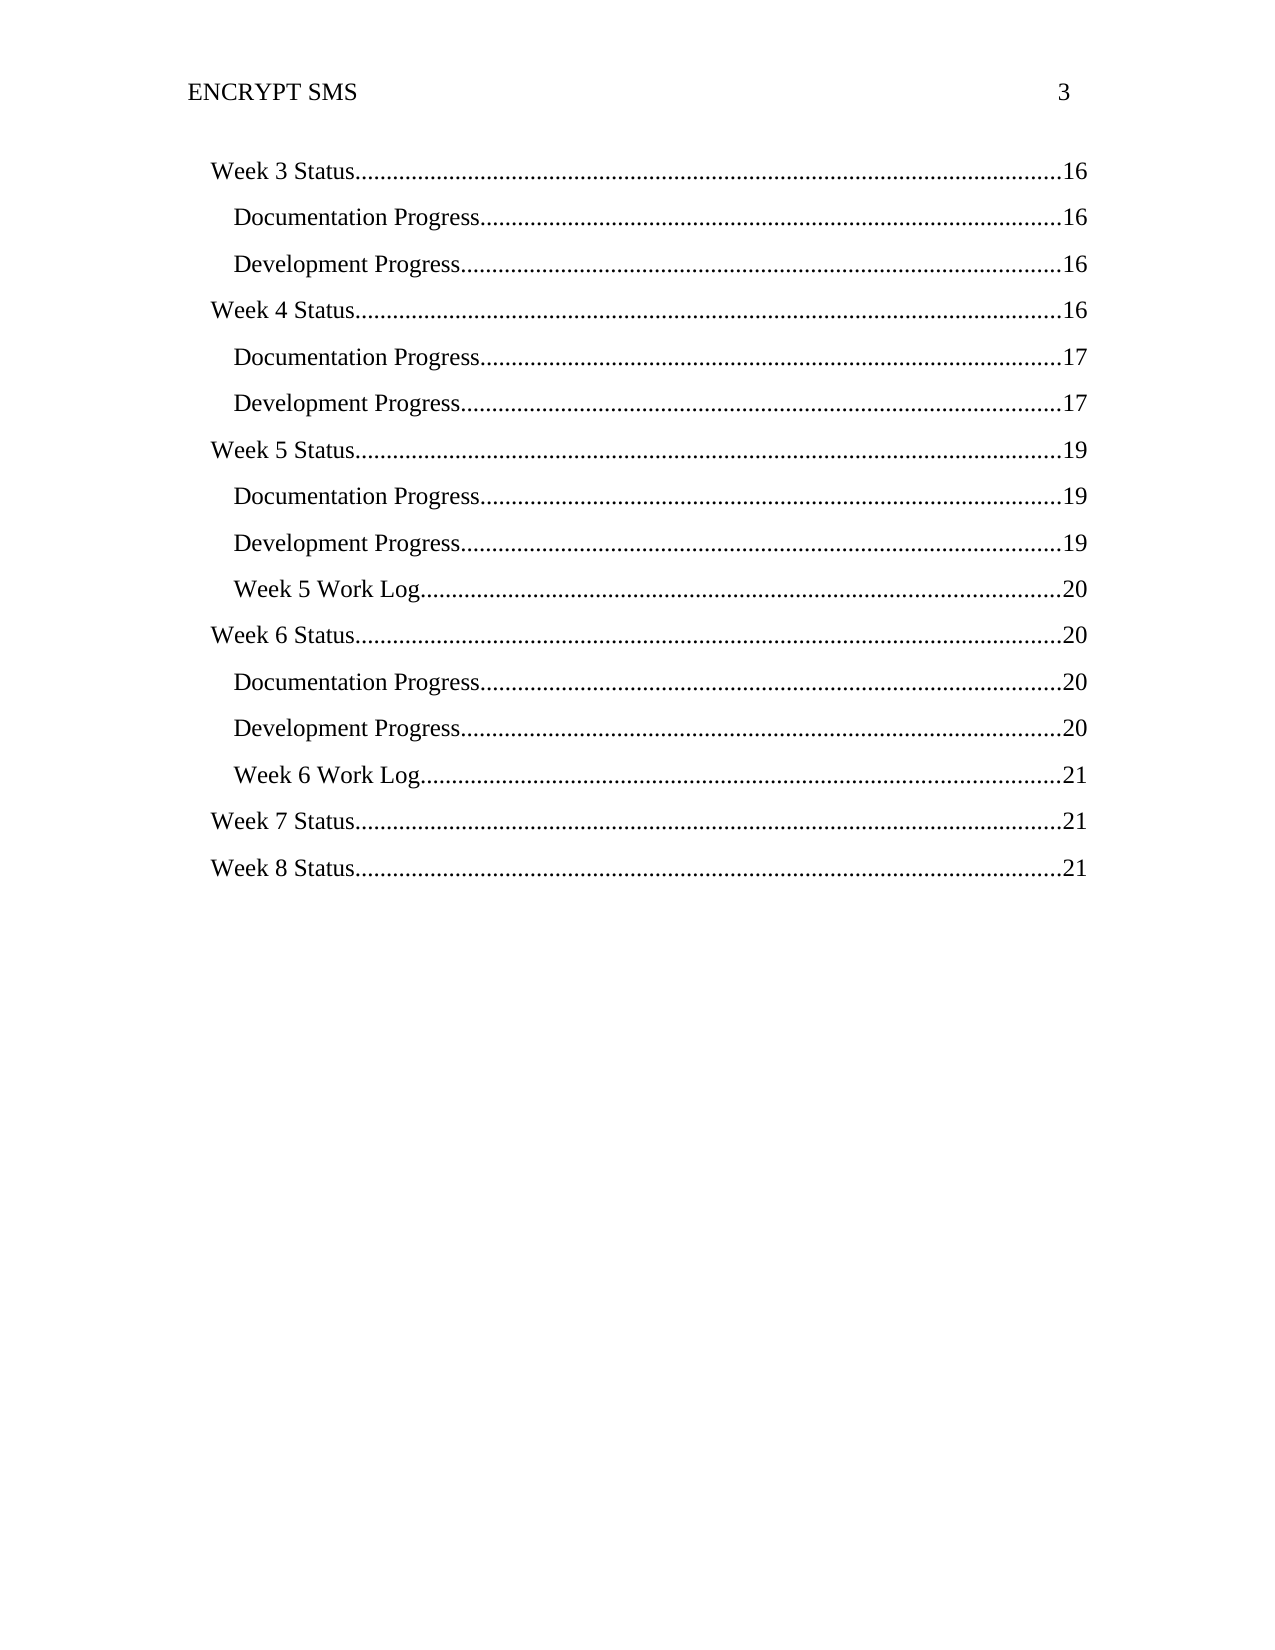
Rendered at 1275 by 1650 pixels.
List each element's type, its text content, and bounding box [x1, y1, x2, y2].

text Week 6 Work Log 21 [233, 760, 1087, 789]
text Week 4 Status 16 [210, 295, 1087, 324]
text Week 3 Status 16 [210, 156, 1087, 185]
text Development Progress 19 [233, 528, 1087, 556]
text Documentation Progress 19 [233, 481, 1087, 510]
text Week 7 Status 21 [210, 806, 1087, 835]
text Documentation Progress 20 [233, 667, 1087, 696]
text Week 6 Status 20 [210, 621, 1087, 649]
text Development Progress 16 [233, 249, 1087, 278]
text Week 5 Work Log 20 [233, 574, 1087, 603]
text Documentation Progress 16 [233, 202, 1087, 231]
text Development Progress 17 [233, 388, 1087, 417]
text Week 5 Status 19 [210, 435, 1087, 463]
text Development Progress 20 [233, 713, 1087, 742]
text Week 8 Status 21 [210, 853, 1087, 882]
text Documentation Progress 17 [233, 342, 1087, 371]
